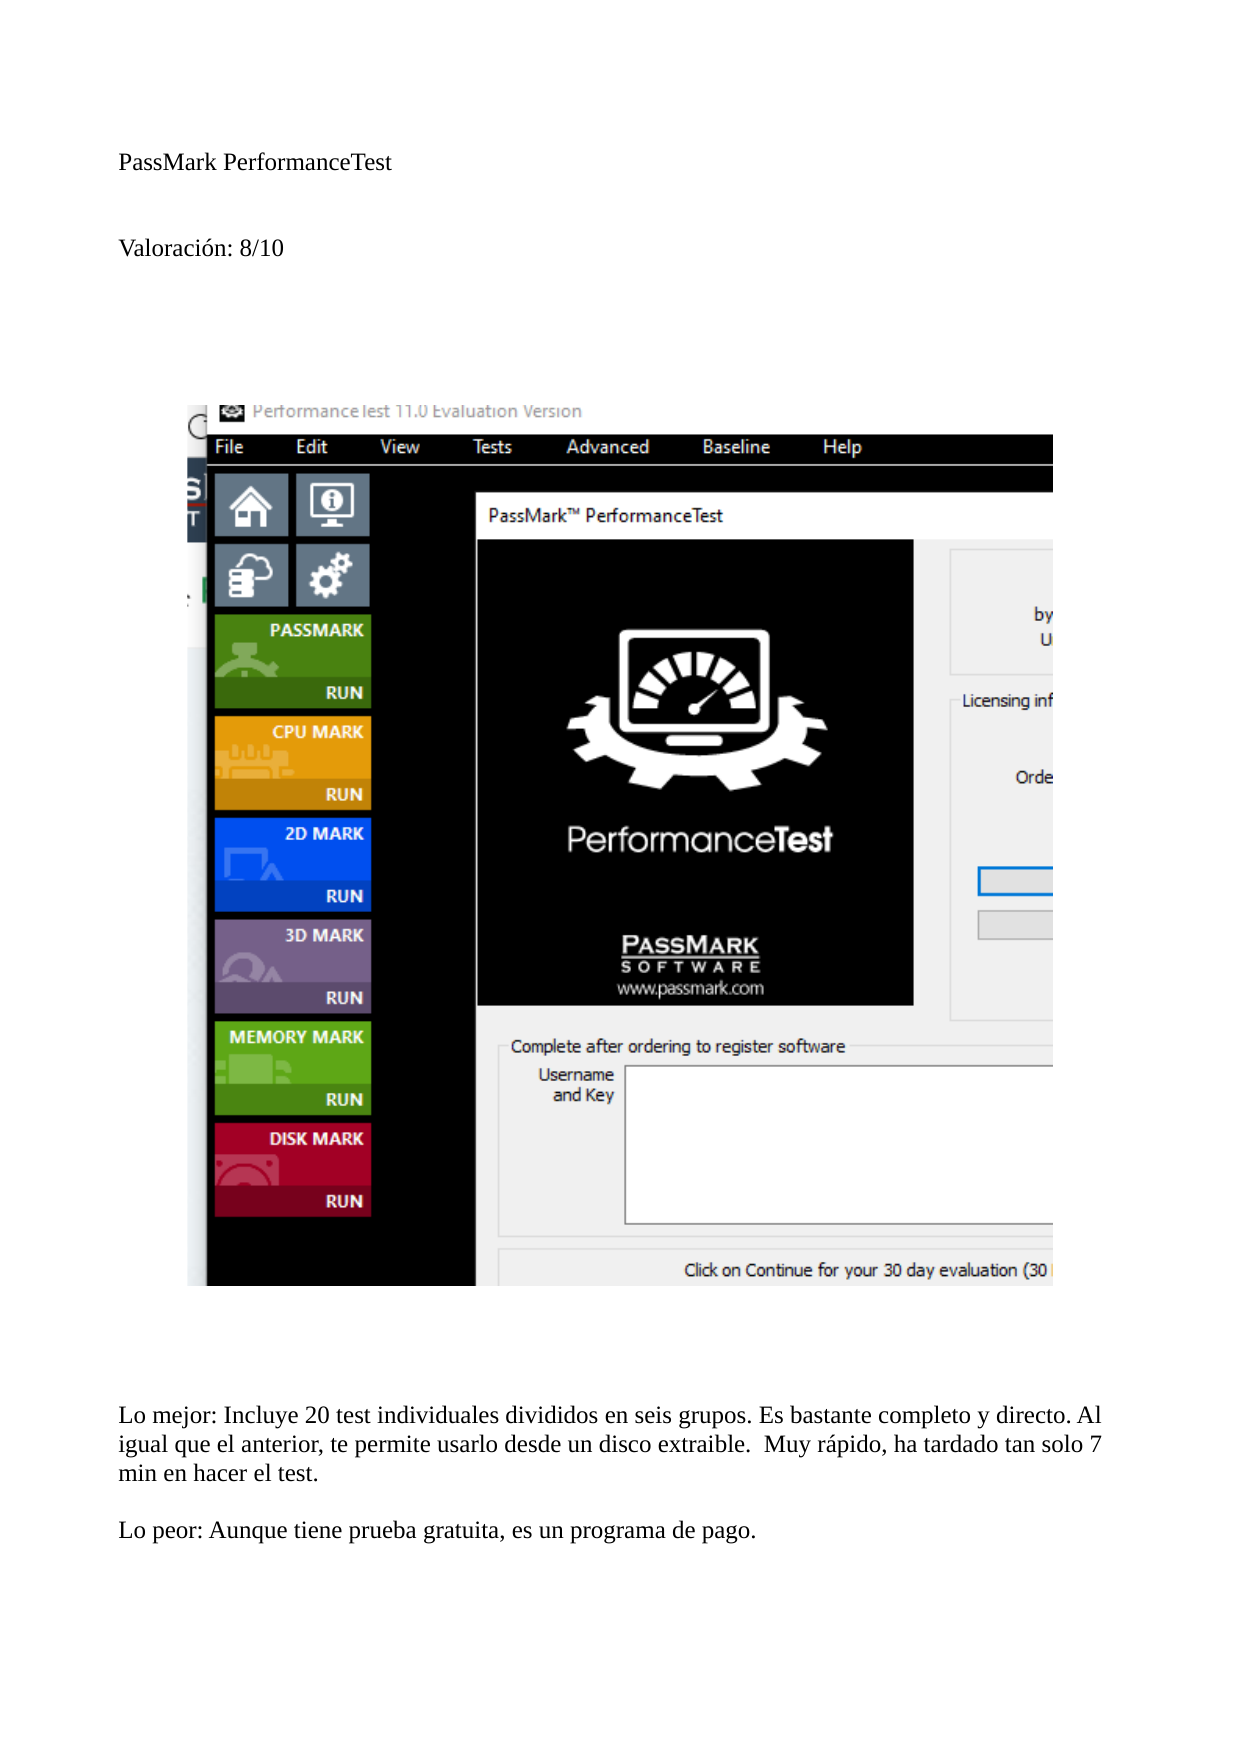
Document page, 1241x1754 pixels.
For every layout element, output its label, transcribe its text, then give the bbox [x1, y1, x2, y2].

text Lo mejor: Incluye 20 test individuales divididos en seis grupos. Es bastante completo y directo. Al igual que el anterior, te permite usarlo desde un disco extraible. Muy rápido, ha tardado tan solo 7 min en hacer el test. [118, 1400, 1122, 1487]
text Valoración: 8/10 [118, 233, 1122, 262]
text Lo peor: Aunque tiene prueba gratuita, es un programa de pago. [118, 1515, 1122, 1544]
picture [187, 405, 1053, 1286]
text PassMark PerformanceTest [118, 147, 1122, 176]
